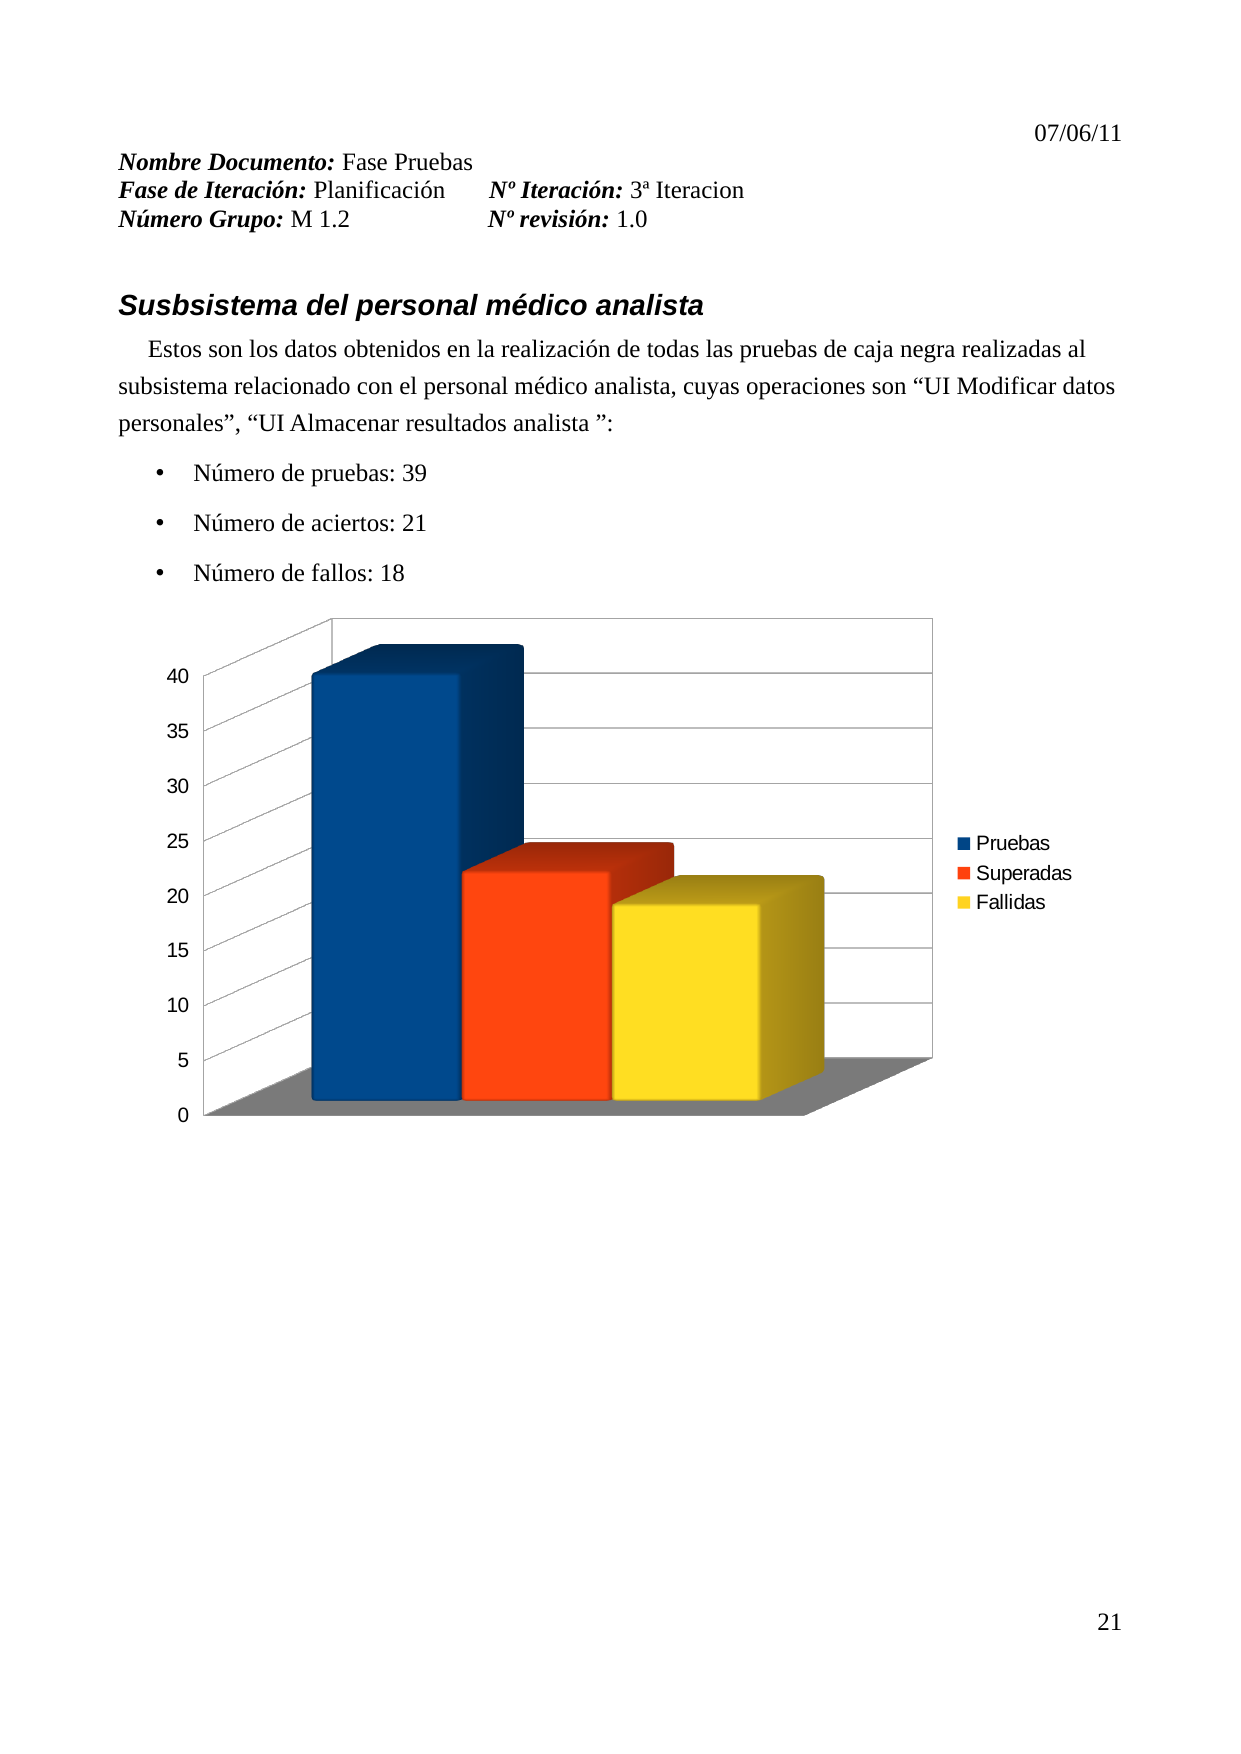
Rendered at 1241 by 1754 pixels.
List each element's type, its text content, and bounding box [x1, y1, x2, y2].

list Número de fallos: 18 [156, 558, 1122, 586]
list Número de pruebas: 39 [156, 458, 1122, 487]
text Estos son los datos obtenidos en la realización de todas las pruebas de caja negra realizadas al subsistema relacionado con el personal médico analista, cuyas operaciones son “UI Modificar datos personales”, “UI Almacenar resultados analista ”: [118, 334, 1122, 437]
subtitle Susbsistema del personal médico analista [118, 288, 1122, 321]
list Número de aciertos: 21 [156, 508, 1122, 537]
